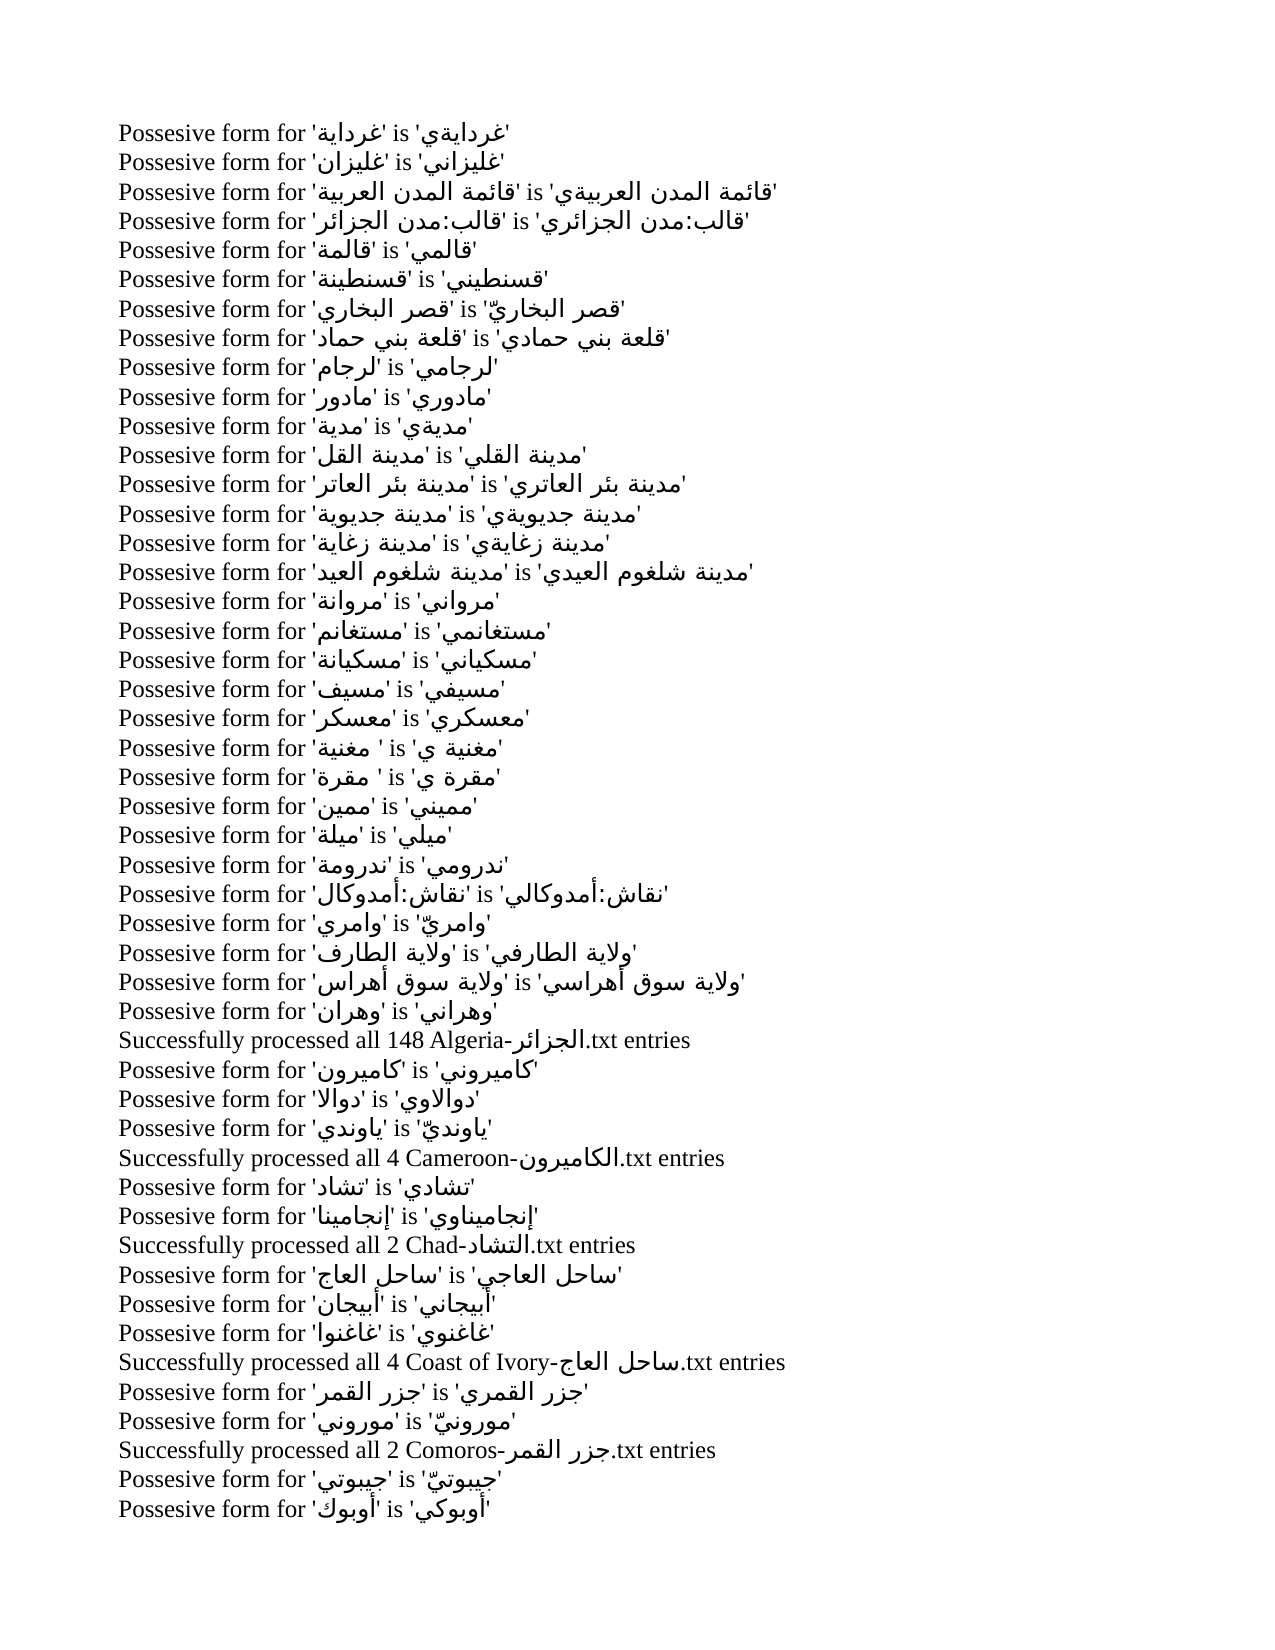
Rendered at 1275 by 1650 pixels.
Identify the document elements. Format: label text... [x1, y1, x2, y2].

text Possesive form for 'تشاد' is 'تشادي' [118, 1172, 1157, 1201]
text Possesive form for 'قالمة' is 'قالمي' [118, 235, 1157, 264]
text Possesive form for 'مقرة ' is 'مقرة ي' [118, 762, 1157, 791]
text Successfully processed all 4 Cameroon-الكاميرون.txt entries [118, 1143, 1157, 1172]
text Possesive form for 'ولاية سوق أهراس' is 'ولاية سوق أهراسي' [118, 967, 1157, 996]
text Successfully processed all 2 Comoros-جزر القمر.txt entries [118, 1435, 1157, 1464]
text Possesive form for 'أبيجان' is 'أبيجاني' [118, 1289, 1157, 1318]
text Possesive form for 'قسنطينة' is 'قسنطيني' [118, 264, 1157, 294]
text Possesive form for 'مدينة جديوية' is 'مدينة جديويةي' [118, 499, 1157, 528]
text Possesive form for 'موروني' is 'مورونيّ' [118, 1406, 1157, 1435]
text Possesive form for 'مدينة بئر العاتر' is 'مدينة بئر العاتري' [118, 469, 1157, 499]
text Possesive form for 'جيبوتي' is 'جيبوتيّ' [118, 1464, 1157, 1494]
text Successfully processed all 2 Chad-التشاد.txt entries [118, 1230, 1157, 1260]
text Possesive form for 'قلعة بني حماد' is 'قلعة بني حمادي' [118, 323, 1157, 352]
text Possesive form for 'مدينة القل' is 'مدينة القلي' [118, 440, 1157, 469]
text Successfully processed all 4 Coast of Ivory-ساحل العاج.txt entries [118, 1347, 1157, 1377]
text Possesive form for 'ياوندي' is 'ياونديّ' [118, 1113, 1157, 1143]
text Possesive form for 'قالب:مدن الجزائر' is 'قالب:مدن الجزائري' [118, 206, 1157, 235]
text Possesive form for 'قصر البخاري' is 'قصر البخاريّ' [118, 294, 1157, 323]
text Possesive form for 'غرداية' is 'غردايةي' [118, 118, 1157, 147]
text Possesive form for 'دوالا' is 'دوالاوي' [118, 1084, 1157, 1113]
text Possesive form for 'ساحل العاج' is 'ساحل العاجي' [118, 1260, 1157, 1289]
text Possesive form for 'مدينة زغاية' is 'مدينة زغايةي' [118, 528, 1157, 557]
text Possesive form for 'مدية' is 'مديةي' [118, 411, 1157, 440]
text Possesive form for 'ميلة' is 'ميلي' [118, 821, 1157, 850]
text Possesive form for 'وامري' is 'وامريّ' [118, 908, 1157, 938]
text Possesive form for 'نقاش:أمدوكال' is 'نقاش:أمدوكالي' [118, 879, 1157, 908]
text Possesive form for 'قائمة المدن العربية' is 'قائمة المدن العربيةي' [118, 177, 1157, 206]
text Possesive form for 'مسكيانة' is 'مسكياني' [118, 645, 1157, 674]
text Possesive form for 'مغنية ' is 'مغنية ي' [118, 733, 1157, 762]
text Possesive form for 'مدينة شلغوم العيد' is 'مدينة شلغوم العيدي' [118, 557, 1157, 586]
text Possesive form for 'وهران' is 'وهراني' [118, 996, 1157, 1026]
text Possesive form for 'لرجام' is 'لرجامي' [118, 352, 1157, 382]
text Possesive form for 'ممين' is 'مميني' [118, 791, 1157, 821]
text Possesive form for 'مادور' is 'مادوري' [118, 382, 1157, 411]
text Successfully processed all 148 Algeria-الجزائر.txt entries [118, 1026, 1157, 1055]
text Possesive form for 'غليزان' is 'غليزاني' [118, 147, 1157, 177]
text Possesive form for 'مسيف' is 'مسيفي' [118, 674, 1157, 703]
text Possesive form for 'معسكر' is 'معسكري' [118, 703, 1157, 733]
text Possesive form for 'كاميرون' is 'كاميروني' [118, 1055, 1157, 1084]
text Possesive form for 'أوبوك' is 'أوبوكي' [118, 1494, 1157, 1523]
text Possesive form for 'غاغنوا' is 'غاغنوي' [118, 1318, 1157, 1347]
text Possesive form for 'ولاية الطارف' is 'ولاية الطارفي' [118, 938, 1157, 967]
text Possesive form for 'ندرومة' is 'ندرومي' [118, 850, 1157, 879]
text Possesive form for 'مروانة' is 'مرواني' [118, 586, 1157, 616]
text Possesive form for 'مستغانم' is 'مستغانمي' [118, 616, 1157, 645]
text Possesive form for 'إنجامينا' is 'إنجاميناوي' [118, 1201, 1157, 1230]
text Possesive form for 'جزر القمر' is 'جزر القمري' [118, 1377, 1157, 1406]
